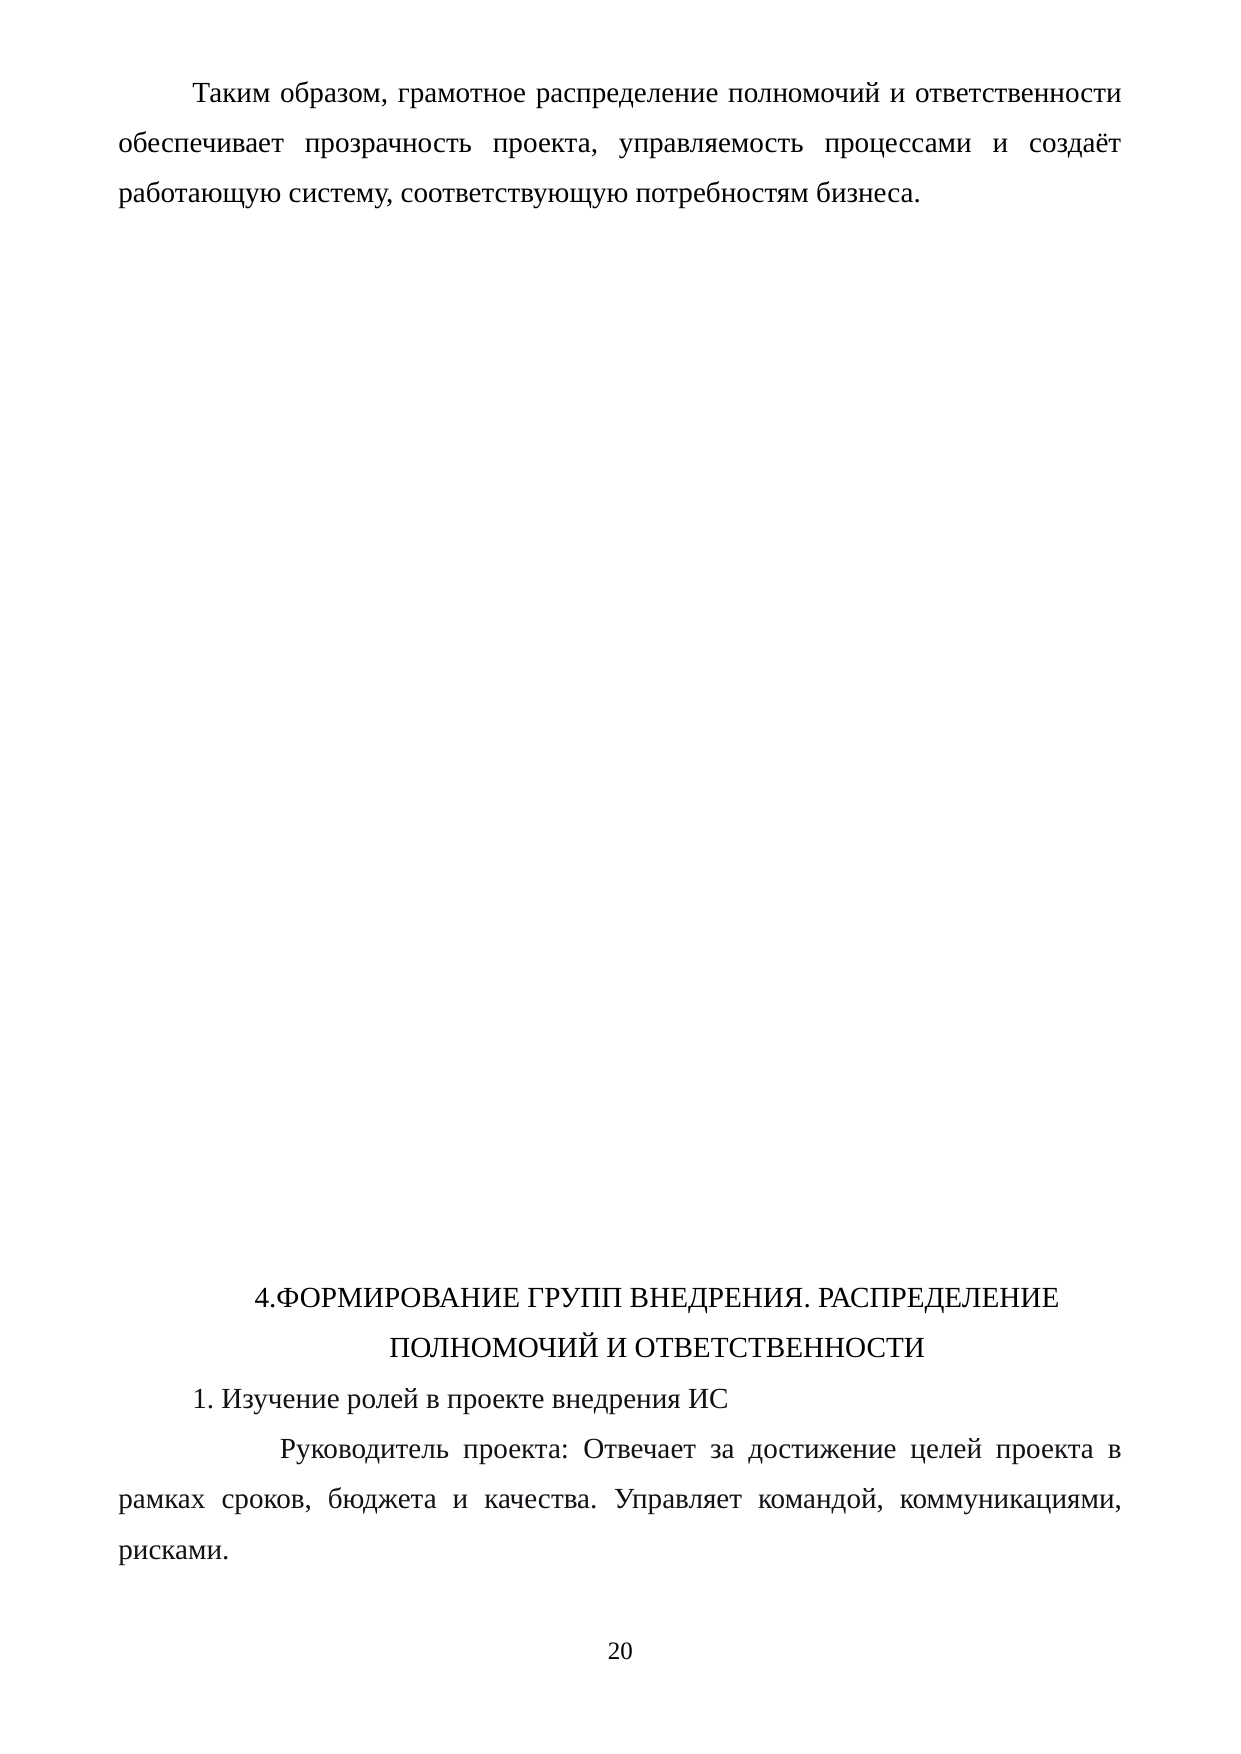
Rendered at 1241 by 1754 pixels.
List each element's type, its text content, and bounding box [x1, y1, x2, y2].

subtitle ПОЛНОМОЧИЙ И ОТВЕТСТВЕННОСТИ [118, 1331, 1122, 1364]
text Таким образом, грамотное распределение полномочий и ответственности обеспечивает прозрачность проекта, управляемость процессами и создаёт работающую систему, соответствующую потребностям бизнеса. [118, 75, 1122, 209]
list Руководитель проекта: Отвечает за достижение целей проекта в рамках сроков, бюджета и качества. Управляет командой, коммуникациями, рисками. [118, 1431, 1122, 1565]
subtitle 4.ФОРМИРОВАНИЕ ГРУПП ВНЕДРЕНИЯ. РАСПРЕДЕЛЕНИЕ [118, 1280, 1122, 1314]
subtitle 1. Изучение ролей в проекте внедрения ИС [118, 1381, 1122, 1414]
